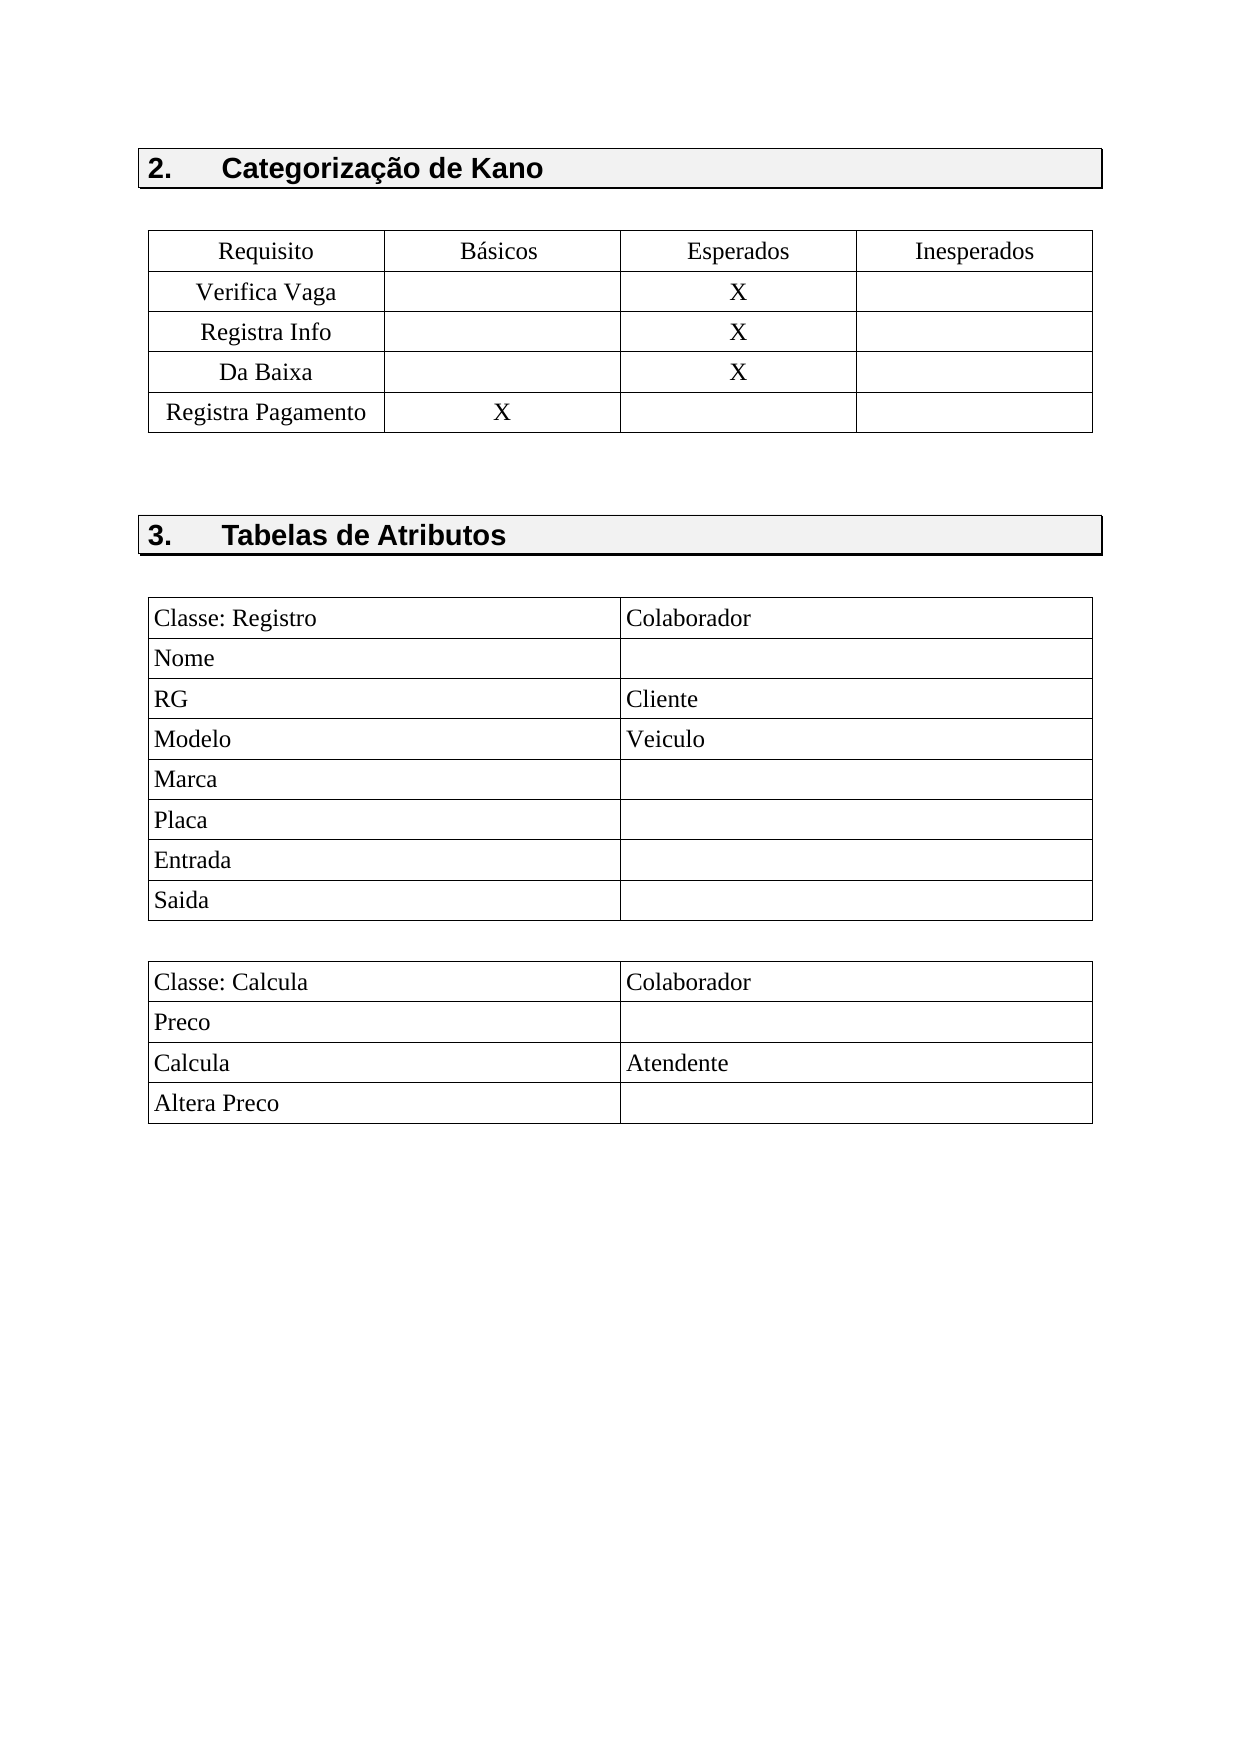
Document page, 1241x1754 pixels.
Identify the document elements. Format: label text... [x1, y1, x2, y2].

table_cell X [621, 312, 856, 351]
table_cell Nome [149, 639, 620, 678]
table_cell X [621, 272, 856, 311]
table_cell Preco [149, 1002, 620, 1042]
table_cell Veiculo [621, 719, 1092, 758]
table_cell Registra Pagamento [149, 393, 384, 432]
table_header Requisito [149, 231, 384, 271]
table_cell [621, 840, 1092, 879]
table_header Inesperados [857, 231, 1092, 271]
table_cell [621, 760, 1092, 799]
table_cell [857, 312, 1092, 351]
table_cell X [621, 352, 856, 392]
table_cell RG [149, 679, 620, 718]
table_cell Altera Preco [149, 1083, 620, 1122]
table_cell [857, 272, 1092, 311]
table_cell Atendente [621, 1043, 1092, 1082]
table_cell [621, 639, 1092, 678]
table_cell [621, 393, 856, 432]
subtitle Tabelas de Atributos [139, 516, 1101, 553]
table_cell [385, 272, 620, 311]
table_cell Da Baixa [149, 352, 384, 392]
table_header Classe: Registro [149, 598, 620, 638]
table_cell Saida [149, 881, 620, 920]
table_cell Entrada [149, 840, 620, 879]
table_header Esperados [621, 231, 856, 271]
table_cell Cliente [621, 679, 1092, 718]
table_header Colaborador [621, 598, 1092, 638]
table_cell [621, 1002, 1092, 1042]
table_cell Registra Info [149, 312, 384, 351]
table_header Colaborador [621, 962, 1092, 1001]
table_cell [857, 352, 1092, 392]
table_cell Verifica Vaga [149, 272, 384, 311]
table_cell [385, 352, 620, 392]
table_cell [621, 1083, 1092, 1122]
table_cell [621, 800, 1092, 839]
table_cell Placa [149, 800, 620, 839]
subtitle Categorização de Kano [139, 149, 1101, 187]
table_cell X [385, 393, 620, 432]
table_cell Modelo [149, 719, 620, 758]
table_cell [621, 881, 1092, 920]
table_cell Calcula [149, 1043, 620, 1082]
table_cell [857, 393, 1092, 432]
table_cell Marca [149, 760, 620, 799]
table_header Classe: Calcula [149, 962, 620, 1001]
table_cell [385, 312, 620, 351]
table_header Básicos [385, 231, 620, 271]
